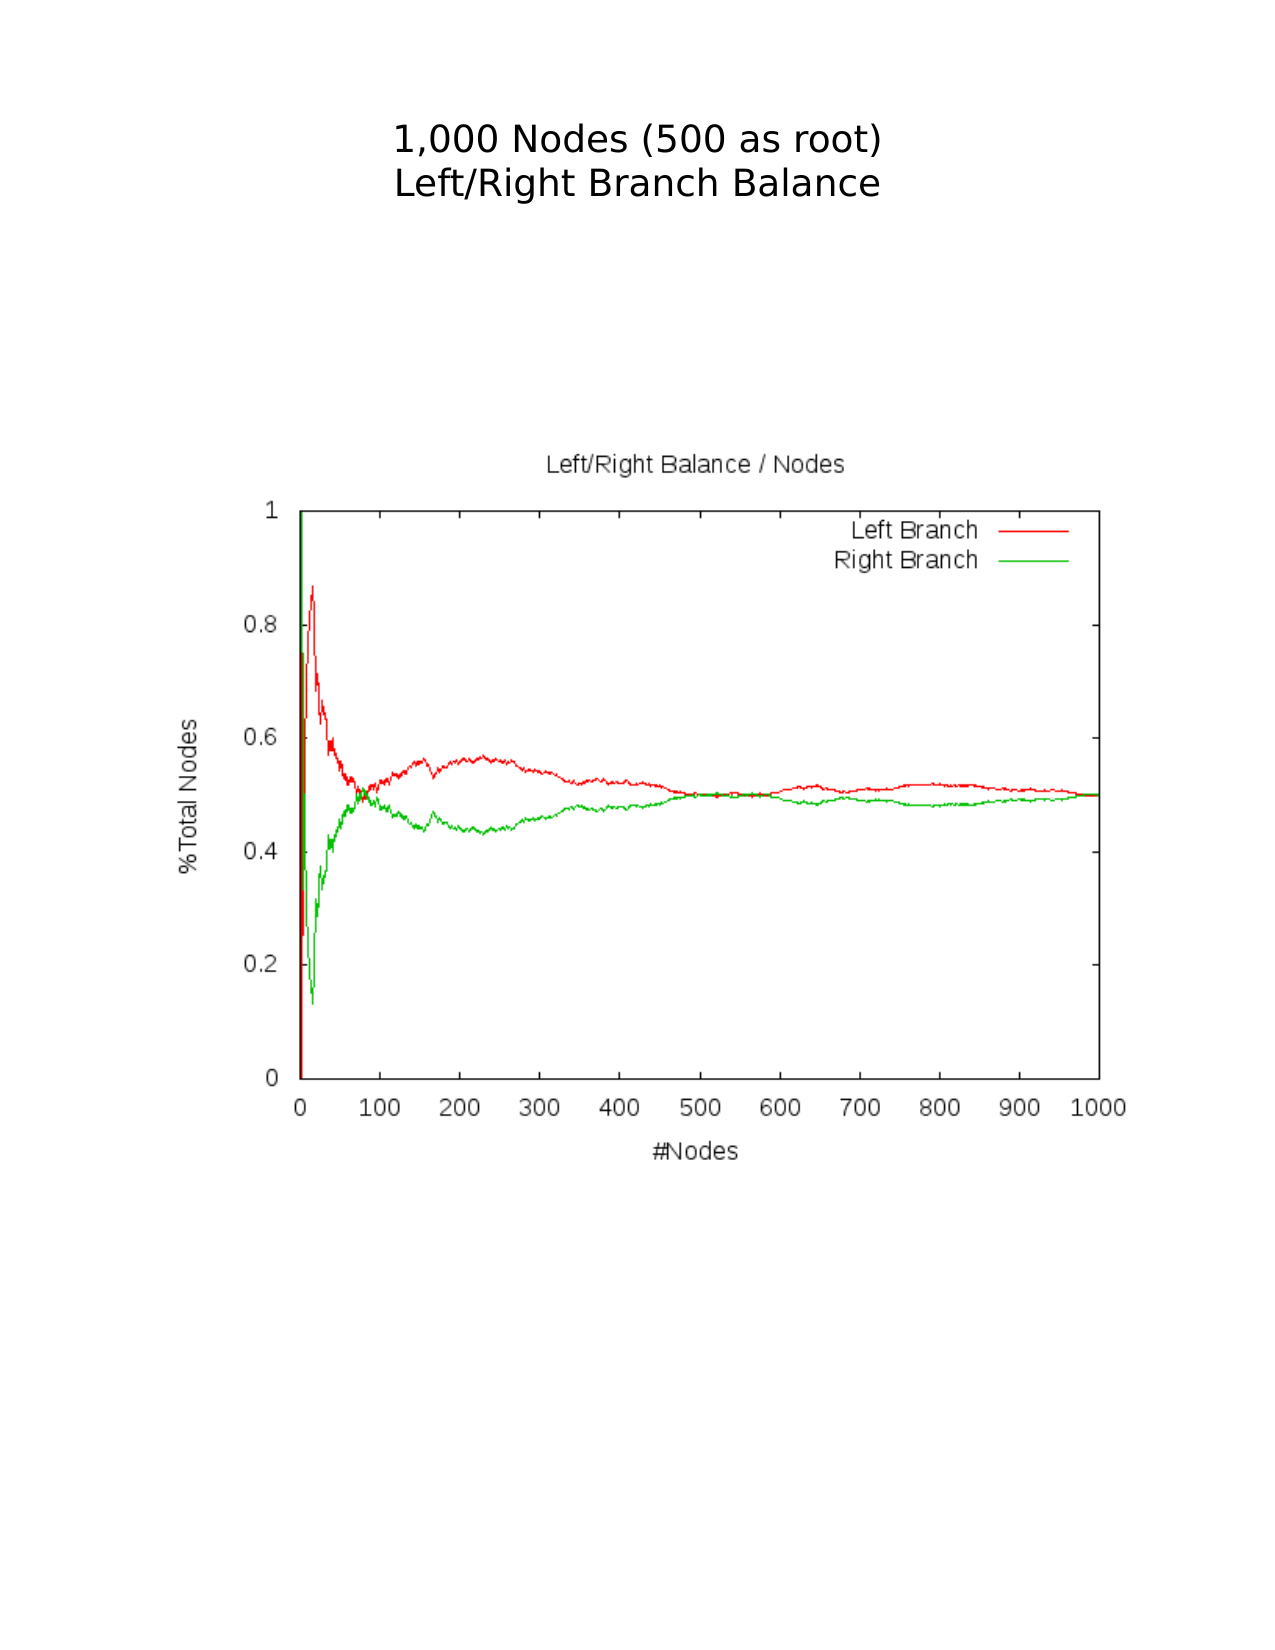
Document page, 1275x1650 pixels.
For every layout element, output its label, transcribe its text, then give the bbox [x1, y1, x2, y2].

text 1,000 Nodes (500 as root) [118, 118, 1157, 162]
picture [137, 423, 1138, 1174]
text Left/Right Branch Balance [118, 162, 1157, 205]
